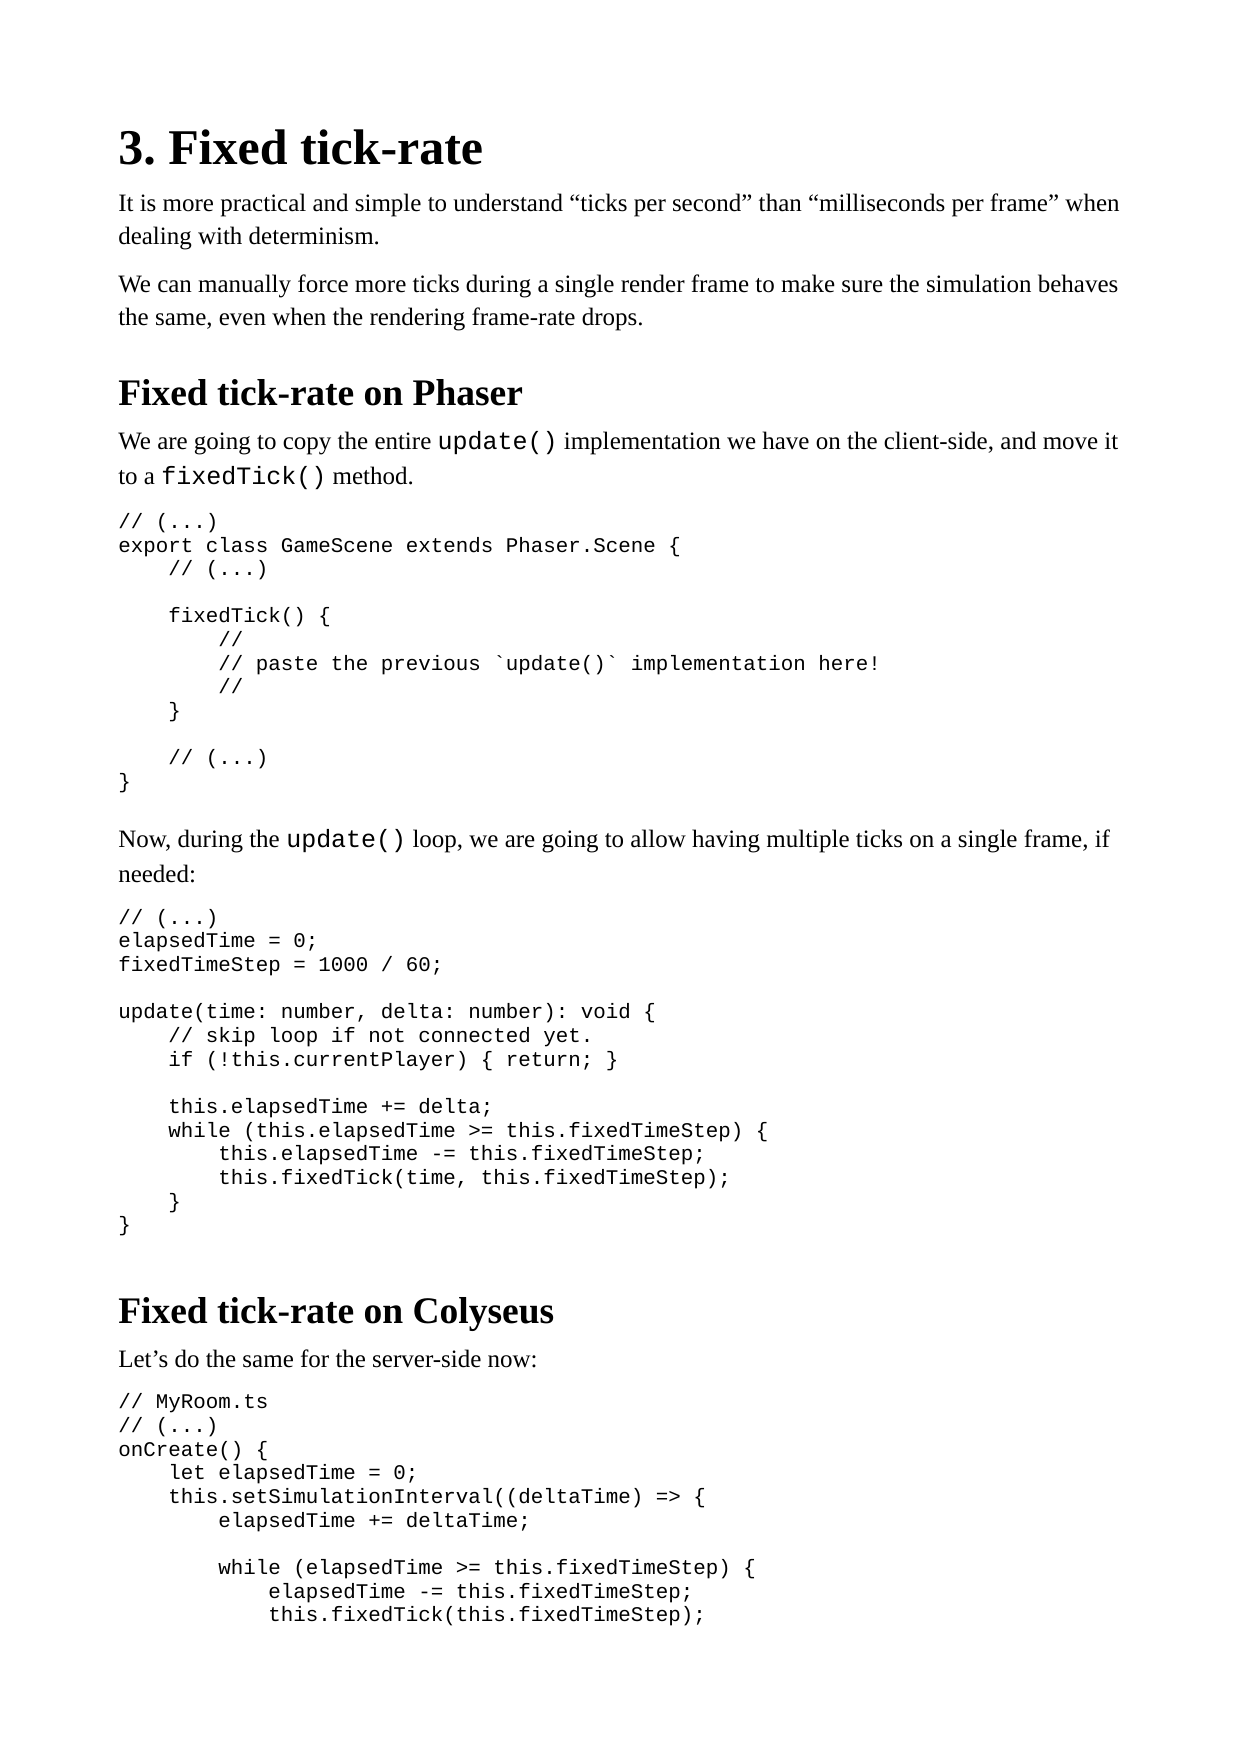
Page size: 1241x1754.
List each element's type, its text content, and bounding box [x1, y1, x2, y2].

text this.setSimulationInterval((deltaTime) => { [118, 1486, 1122, 1510]
text } [118, 771, 1122, 795]
text We are going to copy the entire update() implementation we have on the client-side, and move it to a fixedTick() method. [118, 426, 1122, 492]
text update(time: number, delta: number): void { [118, 1001, 1122, 1025]
text // (...) [118, 558, 1122, 582]
text if (!this.currentPlayer) { return; } [118, 1049, 1122, 1072]
text It is more practical and simple to understand “ticks per second” than “milliseconds per frame” when dealing with determinism. [118, 188, 1122, 250]
text // MyRoom.ts [118, 1391, 1122, 1415]
text onCreate() { [118, 1439, 1122, 1462]
text fixedTimeStep = 1000 / 60; [118, 954, 1122, 978]
text // skip loop if not connected yet. [118, 1025, 1122, 1049]
text // (...) [118, 511, 1122, 534]
text // (...) [118, 747, 1122, 771]
text this.fixedTick(this.fixedTimeStep); [118, 1604, 1122, 1628]
text } [118, 1214, 1122, 1238]
text elapsedTime += deltaTime; [118, 1510, 1122, 1533]
text } [118, 1191, 1122, 1214]
subtitle Fixed tick-rate on Phaser [118, 370, 1122, 413]
text this.elapsedTime += delta; [118, 1096, 1122, 1120]
text while (this.elapsedTime >= this.fixedTimeStep) { [118, 1120, 1122, 1143]
text export class GameScene extends Phaser.Scene { [118, 534, 1122, 558]
text Now, during the update() loop, we are going to allow having multiple ticks on a single frame, if needed: [118, 824, 1122, 888]
text this.fixedTick(time, this.fixedTimeStep); [118, 1167, 1122, 1191]
text } [118, 700, 1122, 724]
text fixedTick() { [118, 606, 1122, 629]
subtitle 3. Fixed tick-rate [118, 118, 1122, 176]
text // (...) [118, 1415, 1122, 1439]
text let elapsedTime = 0; [118, 1462, 1122, 1486]
text this.elapsedTime -= this.fixedTimeStep; [118, 1143, 1122, 1167]
text // paste the previous `update()` implementation here! [118, 653, 1122, 676]
text elapsedTime -= this.fixedTimeStep; [118, 1581, 1122, 1604]
text // [118, 629, 1122, 653]
text Let’s do the same for the server-side now: [118, 1344, 1122, 1373]
text while (elapsedTime >= this.fixedTimeStep) { [118, 1557, 1122, 1581]
text We can manually force more ticks during a single render frame to make sure the simulation behaves the same, even when the rendering frame-rate drops. [118, 269, 1122, 331]
subtitle Fixed tick-rate on Colyseus [118, 1288, 1122, 1331]
text // [118, 676, 1122, 700]
text // (...) [118, 907, 1122, 931]
text elapsedTime = 0; [118, 931, 1122, 954]
